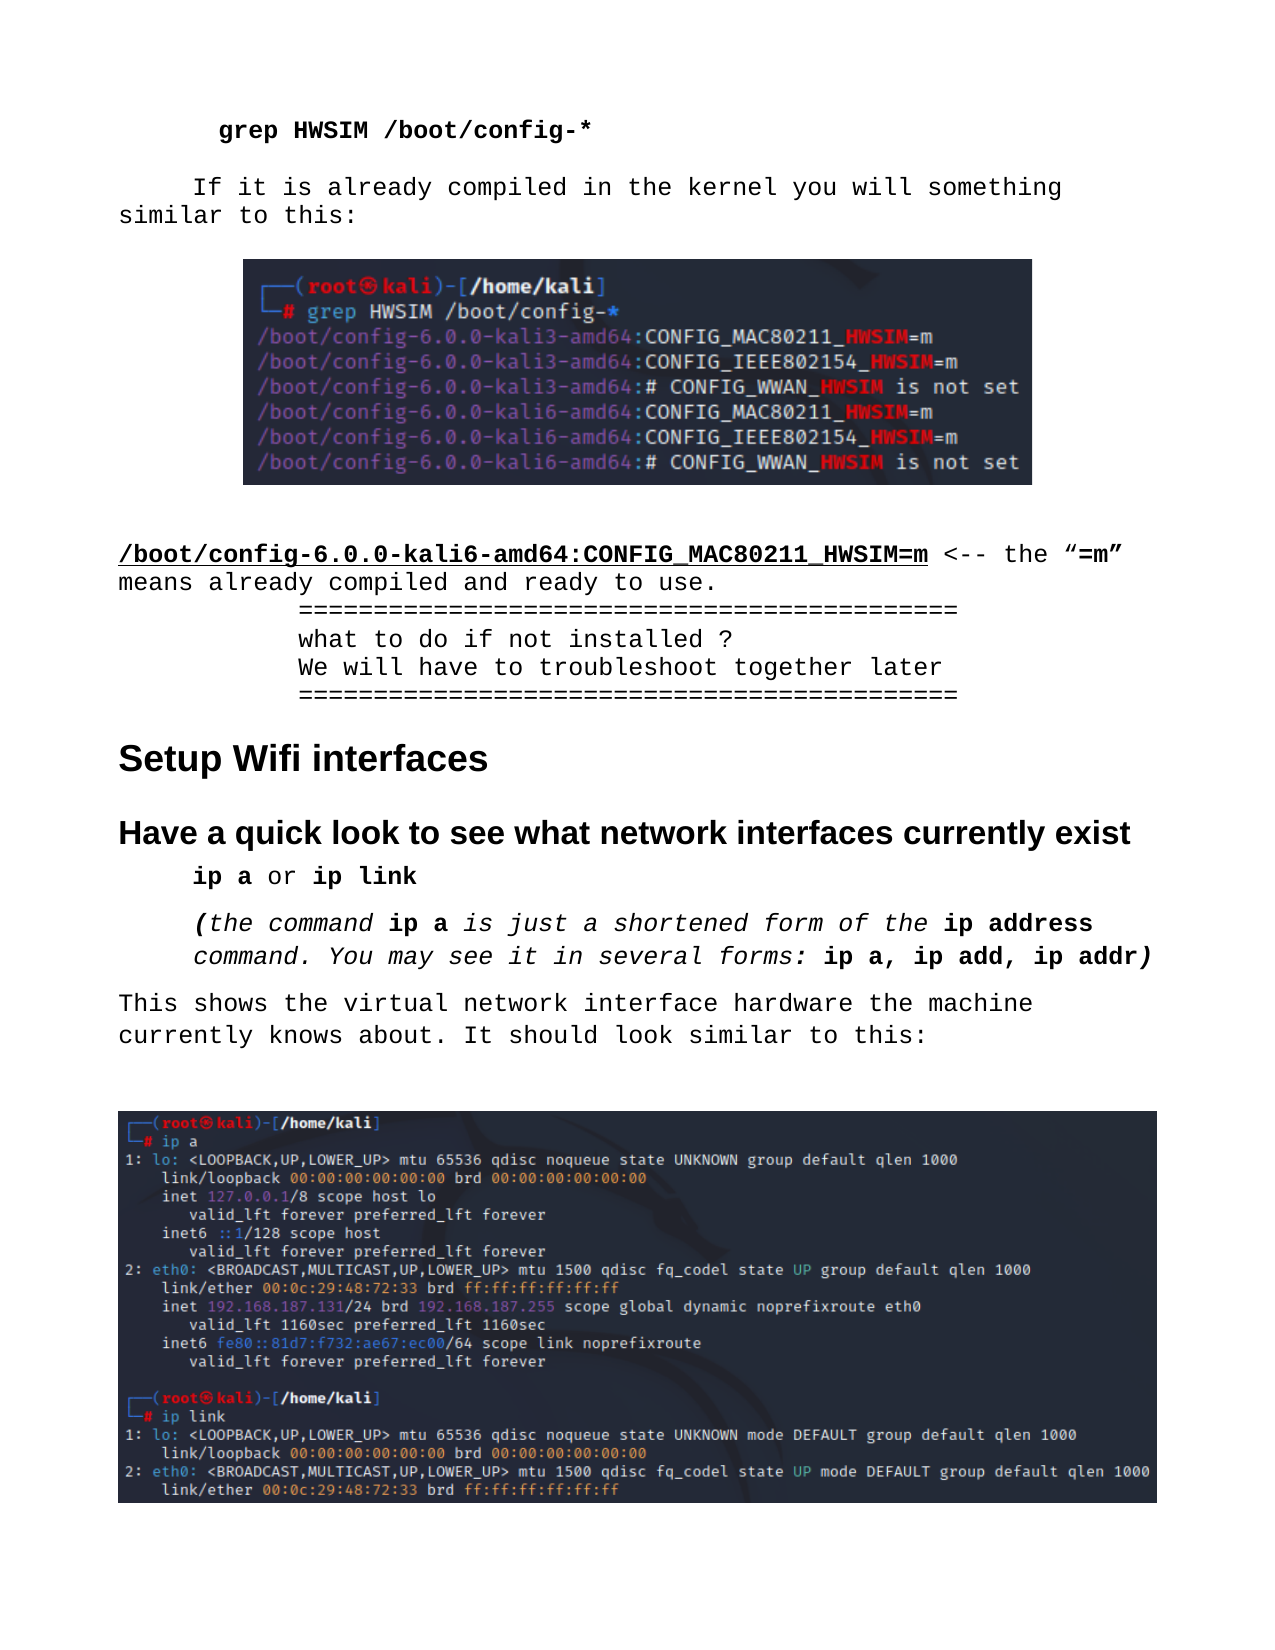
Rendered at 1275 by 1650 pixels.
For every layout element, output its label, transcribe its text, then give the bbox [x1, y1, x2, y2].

text ip a or ip link [118, 864, 1157, 892]
text If it is already compiled in the kernel you will something similar to this: [118, 175, 1157, 231]
text ============================================ [118, 598, 1157, 626]
text /boot/config-6.0.0-kali6-amd64:CONFIG_MAC80211_HWSIM=m <-- the “=m” means already compiled and ready to use. [118, 541, 1157, 598]
picture [118, 1111, 1157, 1503]
subtitle Have a quick look to see what network interfaces currently exist [118, 813, 1157, 851]
picture [243, 259, 1033, 485]
text grep HWSIM /boot/config-* [118, 118, 1157, 146]
text (the command ip a is just a shortened form of the ip address command. You may see it in several forms: ip a, ip add, ip addr) [193, 911, 1157, 972]
text ============================================ [118, 683, 1157, 711]
subtitle Setup Wifi interfaces [118, 736, 1157, 779]
text what to do if not installed ? [118, 626, 1157, 655]
text This shows the virtual network interface hardware the machine currently knows about. It should look similar to this: [118, 991, 1157, 1051]
text We will have to troubleshoot together later [118, 655, 1157, 683]
